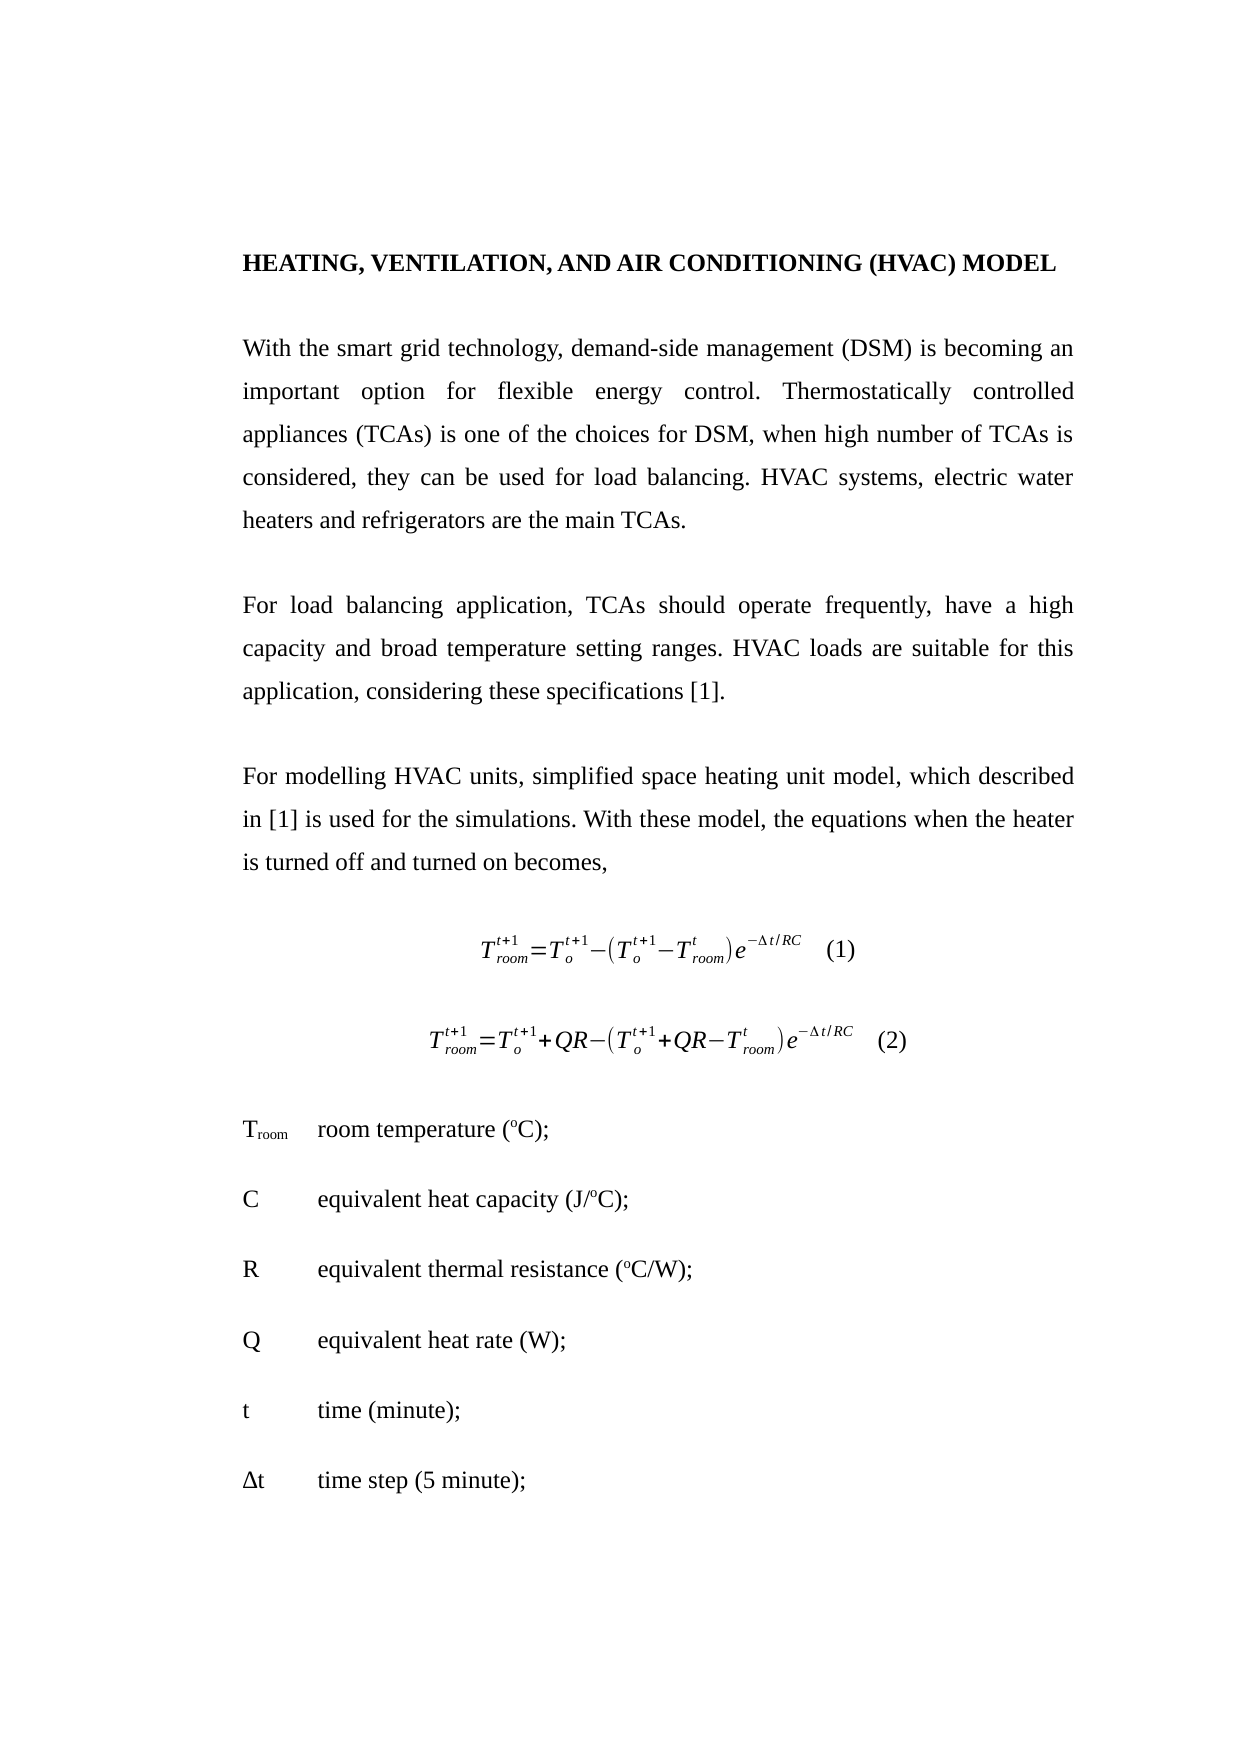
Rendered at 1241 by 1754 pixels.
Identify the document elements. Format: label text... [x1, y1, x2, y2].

text Troom room temperature (oC); [242, 1114, 1075, 1143]
text With the smart grid technology, demand-side management (DSM) is becoming an important option for flexible energy control. Thermostatically controlled appliances (TCAs) is one of the choices for DSM, when high number of TCAs is considered, they can be used for load balancing. HVAC systems, electric water heaters and refrigerators are the main TCAs. [242, 333, 1075, 534]
text (1) [242, 932, 1075, 967]
text C equivalent heat capacity (J/oC); [242, 1184, 1075, 1213]
text R equivalent thermal resistance (oC/W); [242, 1254, 1075, 1283]
text For load balancing application, TCAs should operate frequently, have a high capacity and broad temperature setting ranges. HVAC loads are suitable for this application, considering these specifications [1]. [242, 590, 1075, 705]
text Q equivalent heat rate (W); [242, 1325, 1075, 1353]
text t time (minute); [242, 1395, 1075, 1424]
text (2) [242, 1023, 1075, 1058]
text ∆t time step (5 minute); [242, 1465, 1075, 1494]
subtitle HEATING, VENTILATION, AND AIR CONDITIONING (HVAC) MODEL [242, 248, 1075, 277]
text For modelling HVAC units, simplified space heating unit model, which described in [1] is used for the simulations. With these model, the equations when the heater is turned off and turned on becomes, [242, 761, 1075, 876]
